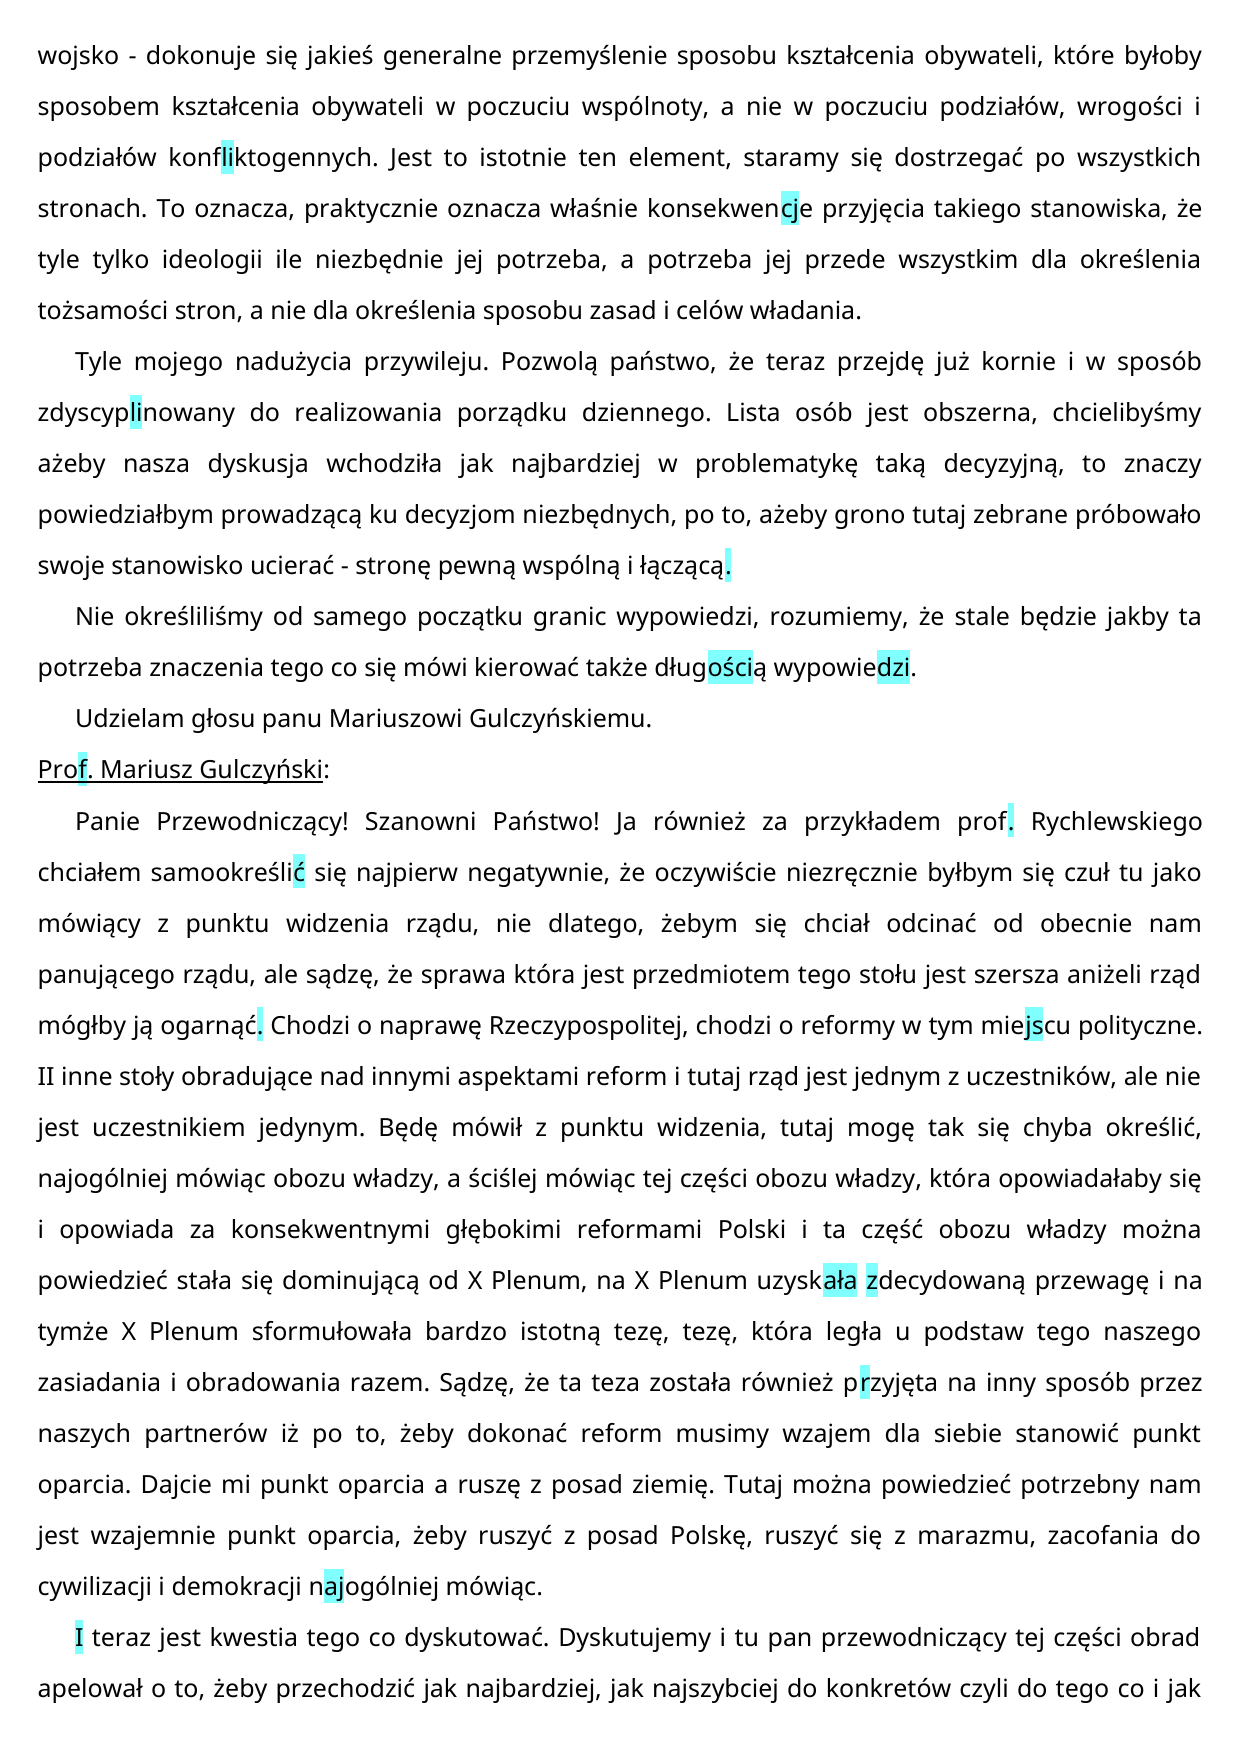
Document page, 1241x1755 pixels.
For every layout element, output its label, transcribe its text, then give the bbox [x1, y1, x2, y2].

text Nie określiliśmy od samego początku granic wypowiedzi, rozumiemy, że stale będzie jakby ta potrzeba znaczenia tego co się mówi kierować także długością wypowiedzi. [37, 599, 1203, 684]
text Udzielam głosu panu Mariuszowi Gulczyńskiemu. [37, 701, 1203, 735]
text Panie Przewodniczący! Szanowni Państwo! Ja również za przykładem prof. Rychlewskiego chciałem samookreślić się najpierw negatywnie, że oczywiście niezręcznie byłbym się czuł tu jako mówiący z punktu widzenia rządu, nie dlatego, żebym się chciał odcinać od obecnie nam panującego rządu, ale sądzę, że sprawa która jest przedmiotem tego stołu jest szersza aniżeli rząd mógłby ją ogarnąć. Chodzi o naprawę Rzeczypospolitej, chodzi o reformy w tym miejscu polityczne. II inne stoły obradujące nad innymi aspektami reform i tutaj rząd jest jednym z uczestników, ale nie jest uczestnikiem jedynym. Będę mówił z punktu widzenia, tutaj mogę tak się chyba określić, najogólniej mówiąc obozu władzy, a ściślej mówiąc tej części obozu władzy, która opowiadałaby się i opowiada za konsekwentnymi głębokimi reformami Polski i ta część obozu władzy można powiedzieć stała się dominującą od X Plenum, na X Plenum uzyskała zdecydowaną przewagę i na tymże X Plenum sformułowała bardzo istotną tezę, tezę, która legła u podstaw tego naszego zasiadania i obradowania razem. Sądzę, że ta teza została również przyjęta na inny sposób przez naszych partnerów iż po to, żeby dokonać reform musimy wzajem dla siebie stanowić punkt oparcia. Dajcie mi punkt oparcia a ruszę z posad ziemię. Tutaj można powiedzieć potrzebny nam jest wzajemnie punkt oparcia, żeby ruszyć z posad Polskę, ruszyć się z marazmu, zacofania do cywilizacji i demokracji najogólniej mówiąc. [37, 803, 1203, 1603]
text Prof. Mariusz Gulczyński: [37, 752, 1203, 786]
text I teraz jest kwestia tego co dyskutować. Dyskutujemy i tu pan przewodniczący tej części obrad apelował o to, żeby przechodzić jak najbardziej, jak najszybciej do konkretów czyli do tego co i jak [37, 1620, 1203, 1705]
text wojsko - dokonuje się jakieś generalne przemyślenie sposobu kształcenia obywateli, które byłoby sposobem kształcenia obywateli w poczuciu wspólnoty, a nie w poczuciu podziałów, wrogości i podziałów konfliktogennych. Jest to istotnie ten element, staramy się dostrzegać po wszystkich stronach. To oznacza, praktycznie oznacza właśnie konsekwencje przyjęcia takiego stanowiska, że tyle tylko ideologii ile niezbędnie jej potrzeba, a potrzeba jej przede wszystkim dla określenia tożsamości stron, a nie dla określenia sposobu zasad i celów władania. [37, 37, 1203, 327]
text Tyle mojego nadużycia przywileju. Pozwolą państwo, że teraz przejdę już kornie i w sposób zdyscyplinowany do realizowania porządku dziennego. Lista osób jest obszerna, chcielibyśmy ażeby nasza dyskusja wchodziła jak najbardziej w problematykę taką decyzyjną, to znaczy powiedziałbym prowadzącą ku decyzjom niezbędnych, po to, ażeby grono tutaj zebrane próbowało swoje stanowisko ucierać - stronę pewną wspólną i łączącą. [37, 344, 1203, 582]
